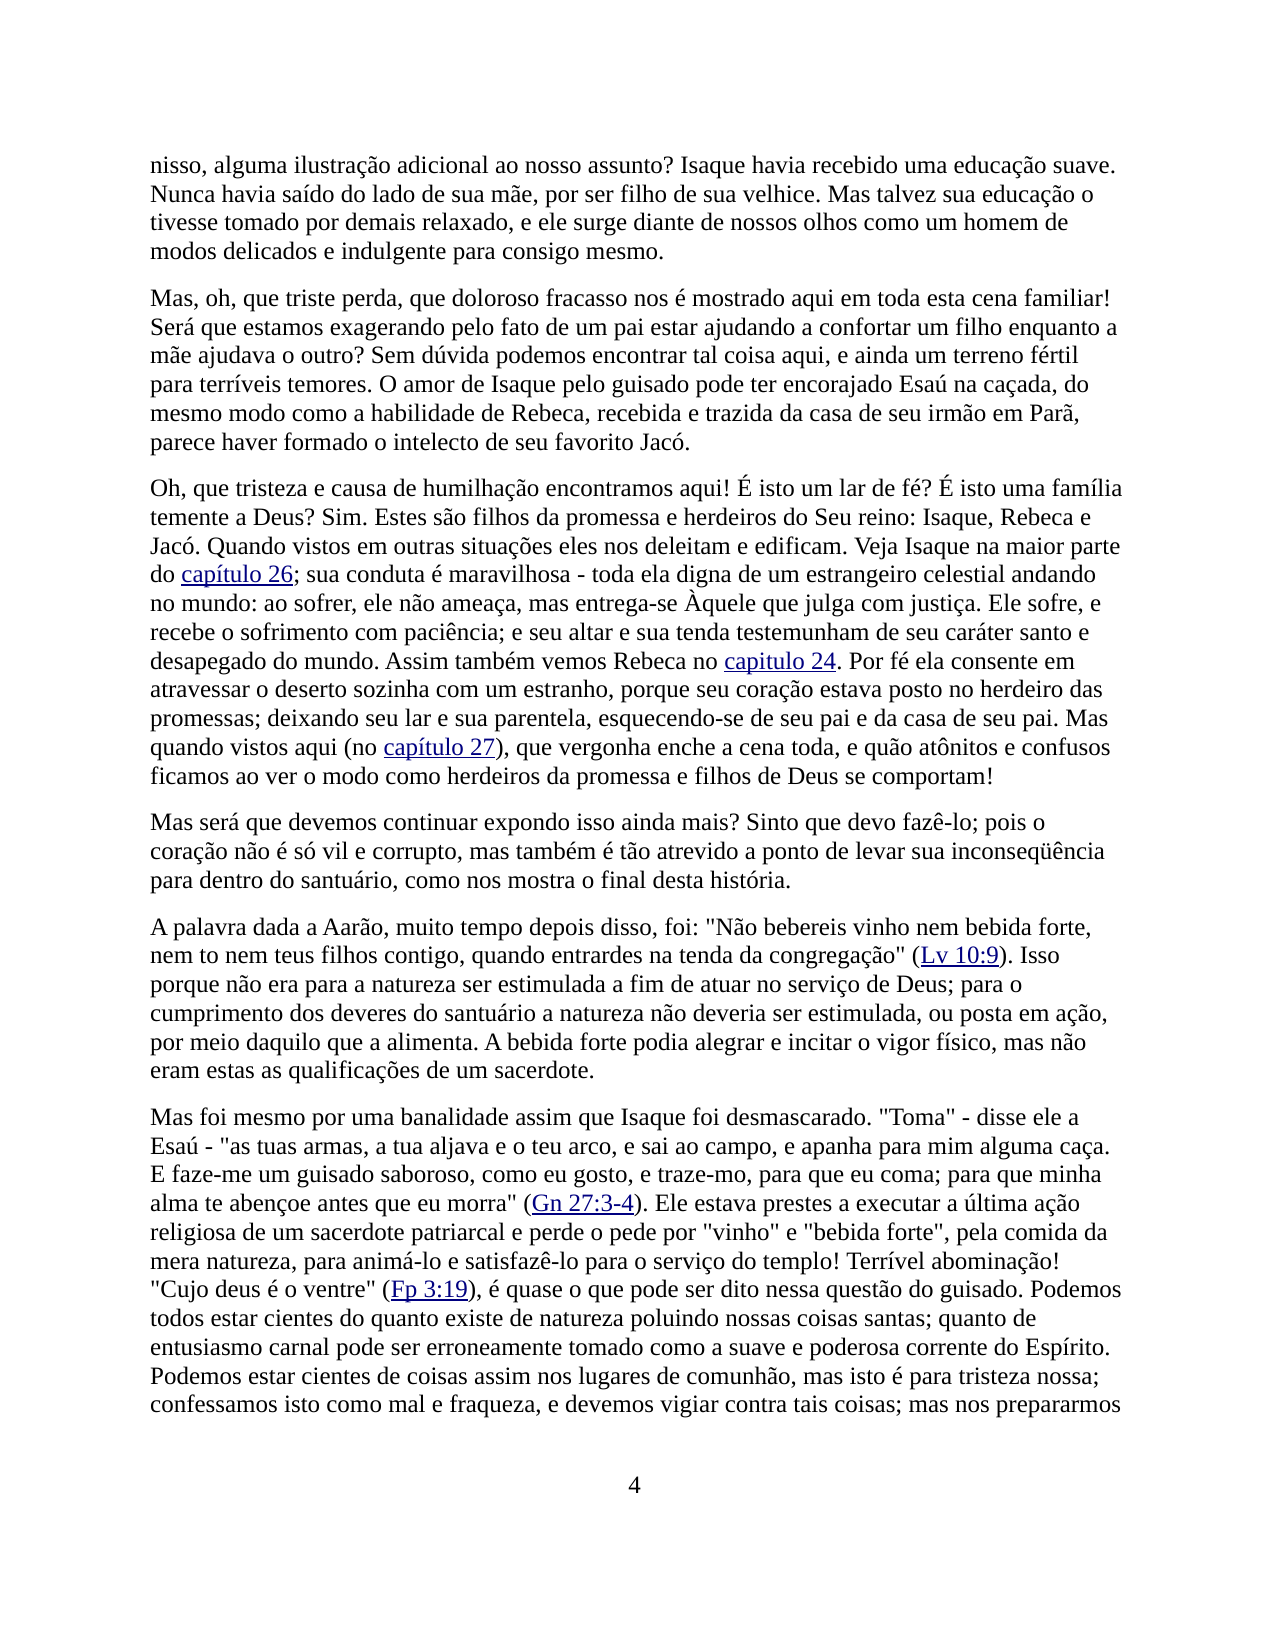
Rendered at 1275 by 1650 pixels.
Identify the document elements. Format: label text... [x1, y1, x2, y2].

text Mas, oh, que triste perda, que doloroso fracasso nos é mostrado aqui em toda esta cena familiar! Será que estamos exagerando pelo fato de um pai estar ajudando a confortar um filho enquanto a mãe ajudava o outro? Sem dúvida podemos encontrar tal coisa aqui, e ainda um terreno fértil para terríveis temores. O amor de Isaque pelo guisado pode ter encorajado Esaú na caçada, do mesmo modo como a habilidade de Rebeca, recebida e trazida da casa de seu irmão em Parã, parece haver formado o intelecto de seu favorito Jacó. [150, 283, 1125, 455]
text A palavra dada a Aarão, muito tempo depois disso, foi: "Não bebereis vinho nem bebida forte, nem to nem teus filhos contigo, quando entrardes na tenda da congregação" (Lv 10:9). Isso porque não era para a natureza ser estimulada a fim de atuar no serviço de Deus; para o cumprimento dos deveres do santuário a natureza não deveria ser estimulada, ou posta em ação, por meio daquilo que a alimenta. A bebida forte podia alegrar e incitar o vigor físico, mas não eram estas as qualificações de um sacerdote. [150, 912, 1125, 1084]
text Oh, que tristeza e causa de humilhação encontramos aqui! É isto um lar de fé? É isto uma família temente a Deus? Sim. Estes são filhos da promessa e herdeiros do Seu reino: Isaque, Rebeca e Jacó. Quando vistos em outras situações eles nos deleitam e edificam. Veja Isaque na maior parte do capítulo 26; sua conduta é maravilhosa - toda ela digna de um estrangeiro celestial andando no mundo: ao sofrer, ele não ameaça, mas entrega-se Àquele que julga com justiça. Ele sofre, e recebe o sofrimento com paciência; e seu altar e sua tenda testemunham de seu caráter santo e desapegado do mundo. Assim também vemos Rebeca no capitulo 24. Por fé ela consente em atravessar o deserto sozinha com um estranho, porque seu coração estava posto no herdeiro das promessas; deixando seu lar e sua parentela, esquecendo-se de seu pai e da casa de seu pai. Mas quando vistos aqui (no capítulo 27), que vergonha enche a cena toda, e quão atônitos e confusos ficamos ao ver o modo como herdeiros da promessa e filhos de Deus se comportam! [150, 473, 1125, 789]
text Mas foi mesmo por uma banalidade assim que Isaque foi desmascarado. "Toma" - disse ele a Esaú - "as tuas armas, a tua aljava e o teu arco, e sai ao campo, e apanha para mim alguma caça. E faze-me um guisado saboroso, como eu gosto, e traze-mo, para que eu coma; para que minha alma te abençoe antes que eu morra" (Gn 27:3-4). Ele estava prestes a executar a última ação religiosa de um sacerdote patriarcal e perde o pede por "vinho" e "bebida forte", pela comida da mera natureza, para animá-lo e satisfazê-lo para o serviço do templo! Terrível abominação! "Cujo deus é o ventre" (Fp 3:19), é quase o que pode ser dito nessa questão do guisado. Podemos todos estar cientes do quanto existe de natureza poluindo nossas coisas santas; quanto de entusiasmo carnal pode ser erroneamente tomado como a suave e poderosa corrente do Espírito. Podemos estar cientes de coisas assim nos lugares de comunhão, mas isto é para tristeza nossa; confessamos isto como mal e fraqueza, e devemos vigiar contra tais coisas; mas nos prepararmos [150, 1102, 1125, 1418]
text nisso, alguma ilustração adicional ao nosso assunto? Isaque havia recebido uma educação suave. Nunca havia saído do lado de sua mãe, por ser filho de sua velhice. Mas talvez sua educação o tivesse tomado por demais relaxado, e ele surge diante de nossos olhos como um homem de modos delicados e indulgente para consigo mesmo. [150, 150, 1125, 265]
text Mas será que devemos continuar expondo isso ainda mais? Sinto que devo fazê-lo; pois o coração não é só vil e corrupto, mas também é tão atrevido a ponto de levar sua inconseqüência para dentro do santuário, como nos mostra o final desta história. [150, 807, 1125, 894]
